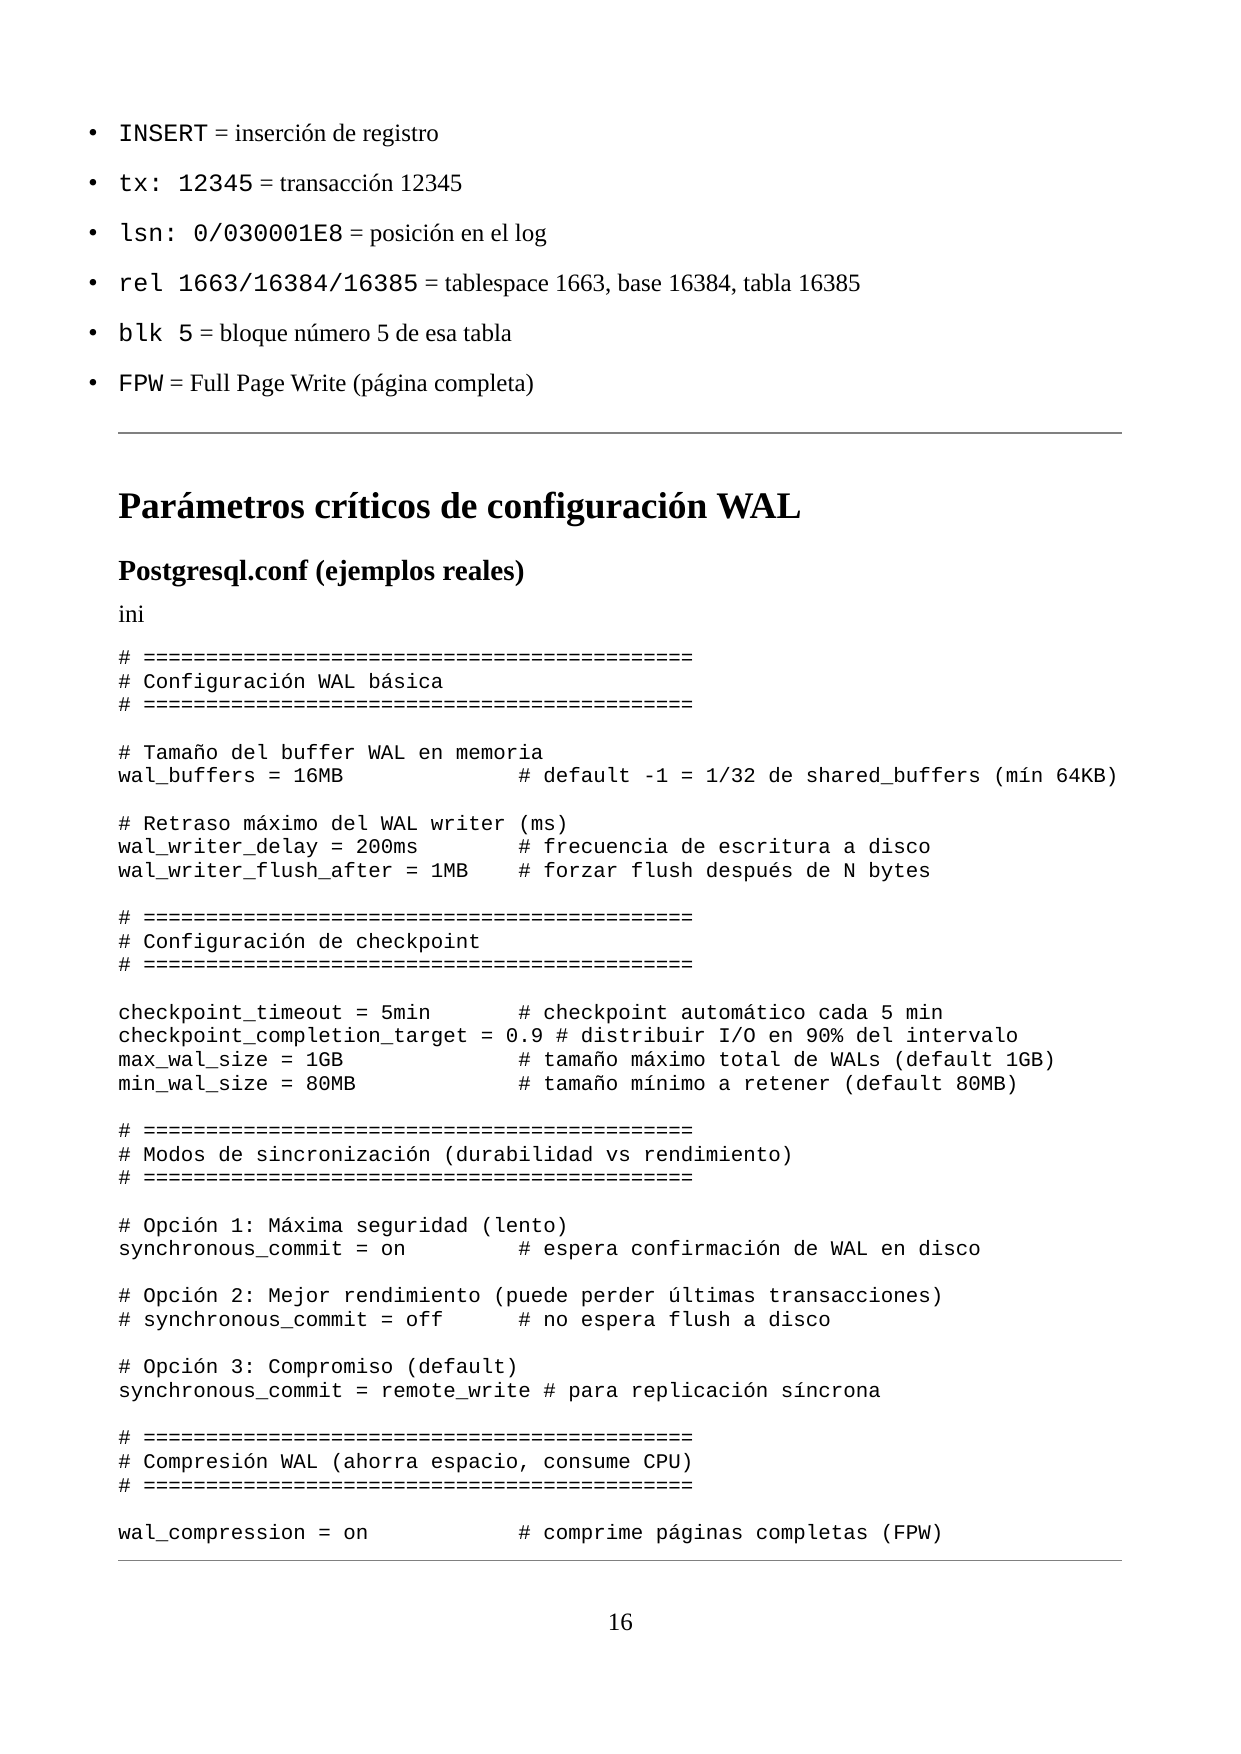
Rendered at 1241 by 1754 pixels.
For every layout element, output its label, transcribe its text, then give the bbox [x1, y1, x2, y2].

text wal_buffers = 16MB # default -1 = 1/32 de shared_buffers (mín 64KB) [118, 765, 1122, 789]
text # Opción 3: Compromiso (default) [118, 1356, 1122, 1380]
text # Retraso máximo del WAL writer (ms) [118, 813, 1122, 836]
subtitle Parámetros críticos de configuración WAL [118, 483, 1122, 526]
text # Tamaño del buffer WAL en memoria [118, 742, 1122, 765]
text synchronous_commit = remote_write # para replicación síncrona [118, 1380, 1122, 1404]
text # Configuración WAL básica [118, 671, 1122, 694]
text # Configuración de checkpoint [118, 931, 1122, 954]
text min_wal_size = 80MB # tamaño mínimo a retener (default 80MB) [118, 1073, 1122, 1096]
text # ============================================ [118, 1475, 1122, 1498]
text # ============================================ [118, 954, 1122, 978]
text # Compresión WAL (ahorra espacio, consume CPU) [118, 1451, 1122, 1475]
text wal_compression = on # comprime páginas completas (FPW) [118, 1522, 1122, 1546]
text # Opción 1: Máxima seguridad (lento) [118, 1214, 1122, 1238]
text # ============================================ [118, 1427, 1122, 1451]
text synchronous_commit = on # espera confirmación de WAL en disco [118, 1238, 1122, 1262]
text # ============================================ [118, 1167, 1122, 1191]
list rel 1663/16384/16385 = tablespace 1663, base 16384, tabla 16385 [118, 268, 1122, 299]
text # ============================================ [118, 647, 1122, 671]
text wal_writer_flush_after = 1MB # forzar flush después de N bytes [118, 860, 1122, 883]
text checkpoint_completion_target = 0.9 # distribuir I/O en 90% del intervalo [118, 1025, 1122, 1049]
text # ============================================ [118, 907, 1122, 931]
list FPW = Full Page Write (página completa) [118, 368, 1122, 399]
text # ============================================ [118, 694, 1122, 718]
list INSERT = inserción de registro [118, 118, 1122, 149]
text # ============================================ [118, 1120, 1122, 1144]
text checkpoint_timeout = 5min # checkpoint automático cada 5 min [118, 1002, 1122, 1025]
list blk 5 = bloque número 5 de esa tabla [118, 318, 1122, 349]
subtitle Postgresql.conf (ejemplos reales) [118, 553, 1122, 587]
text # Opción 2: Mejor rendimiento (puede perder últimas transacciones) [118, 1286, 1122, 1309]
text wal_writer_delay = 200ms # frecuencia de escritura a disco [118, 836, 1122, 860]
text # synchronous_commit = off # no espera flush a disco [118, 1309, 1122, 1333]
list tx: 12345 = transacción 12345 [118, 168, 1122, 199]
text max_wal_size = 1GB # tamaño máximo total de WALs (default 1GB) [118, 1049, 1122, 1073]
text # Modos de sincronización (durabilidad vs rendimiento) [118, 1144, 1122, 1167]
list lsn: 0/030001E8 = posición en el log [118, 218, 1122, 249]
text ini [118, 599, 1122, 628]
